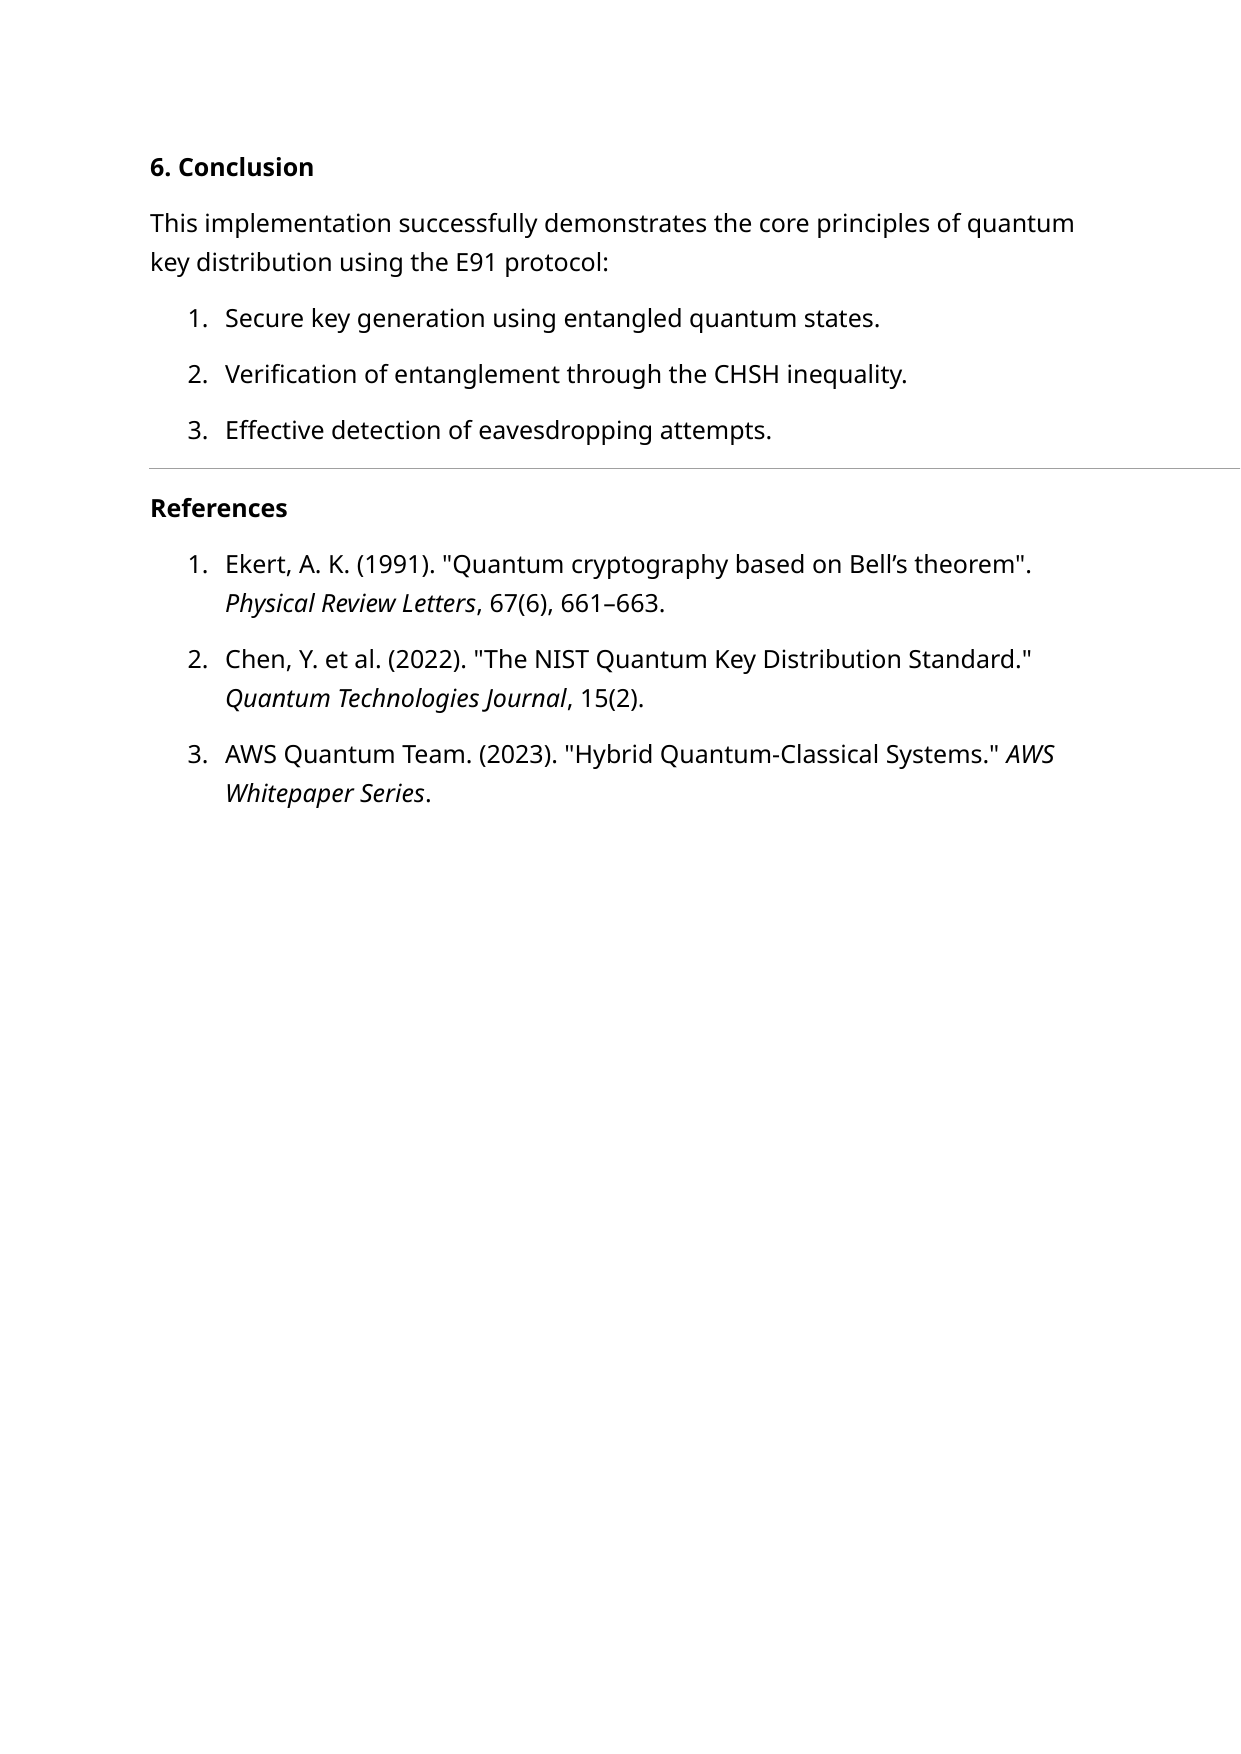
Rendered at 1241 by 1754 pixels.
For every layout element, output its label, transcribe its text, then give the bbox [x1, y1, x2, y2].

text This implementation successfully demonstrates the core principles of quantum key distribution using the E91 protocol: [150, 206, 1090, 279]
list Chen, Y. et al. (2022). "The NIST Quantum Key Distribution Standard." Quantum Technologies Journal, 15(2). [187, 641, 1090, 714]
list Ekert, A. K. (1991). "Quantum cryptography based on Bell’s theorem". Physical Review Letters, 67(6), 661–663. [187, 546, 1090, 619]
list AWS Quantum Team. (2023). "Hybrid Quantum-Classical Systems." AWS Whitepaper Series. [187, 736, 1090, 809]
list Effective detection of eavesdropping attempts. [187, 412, 1090, 447]
text References [150, 490, 1090, 524]
list Verification of entanglement through the CHSH inequality. [187, 357, 1090, 391]
text 6. Conclusion [150, 150, 1090, 184]
list Secure key generation using entangled quantum states. [187, 301, 1090, 335]
